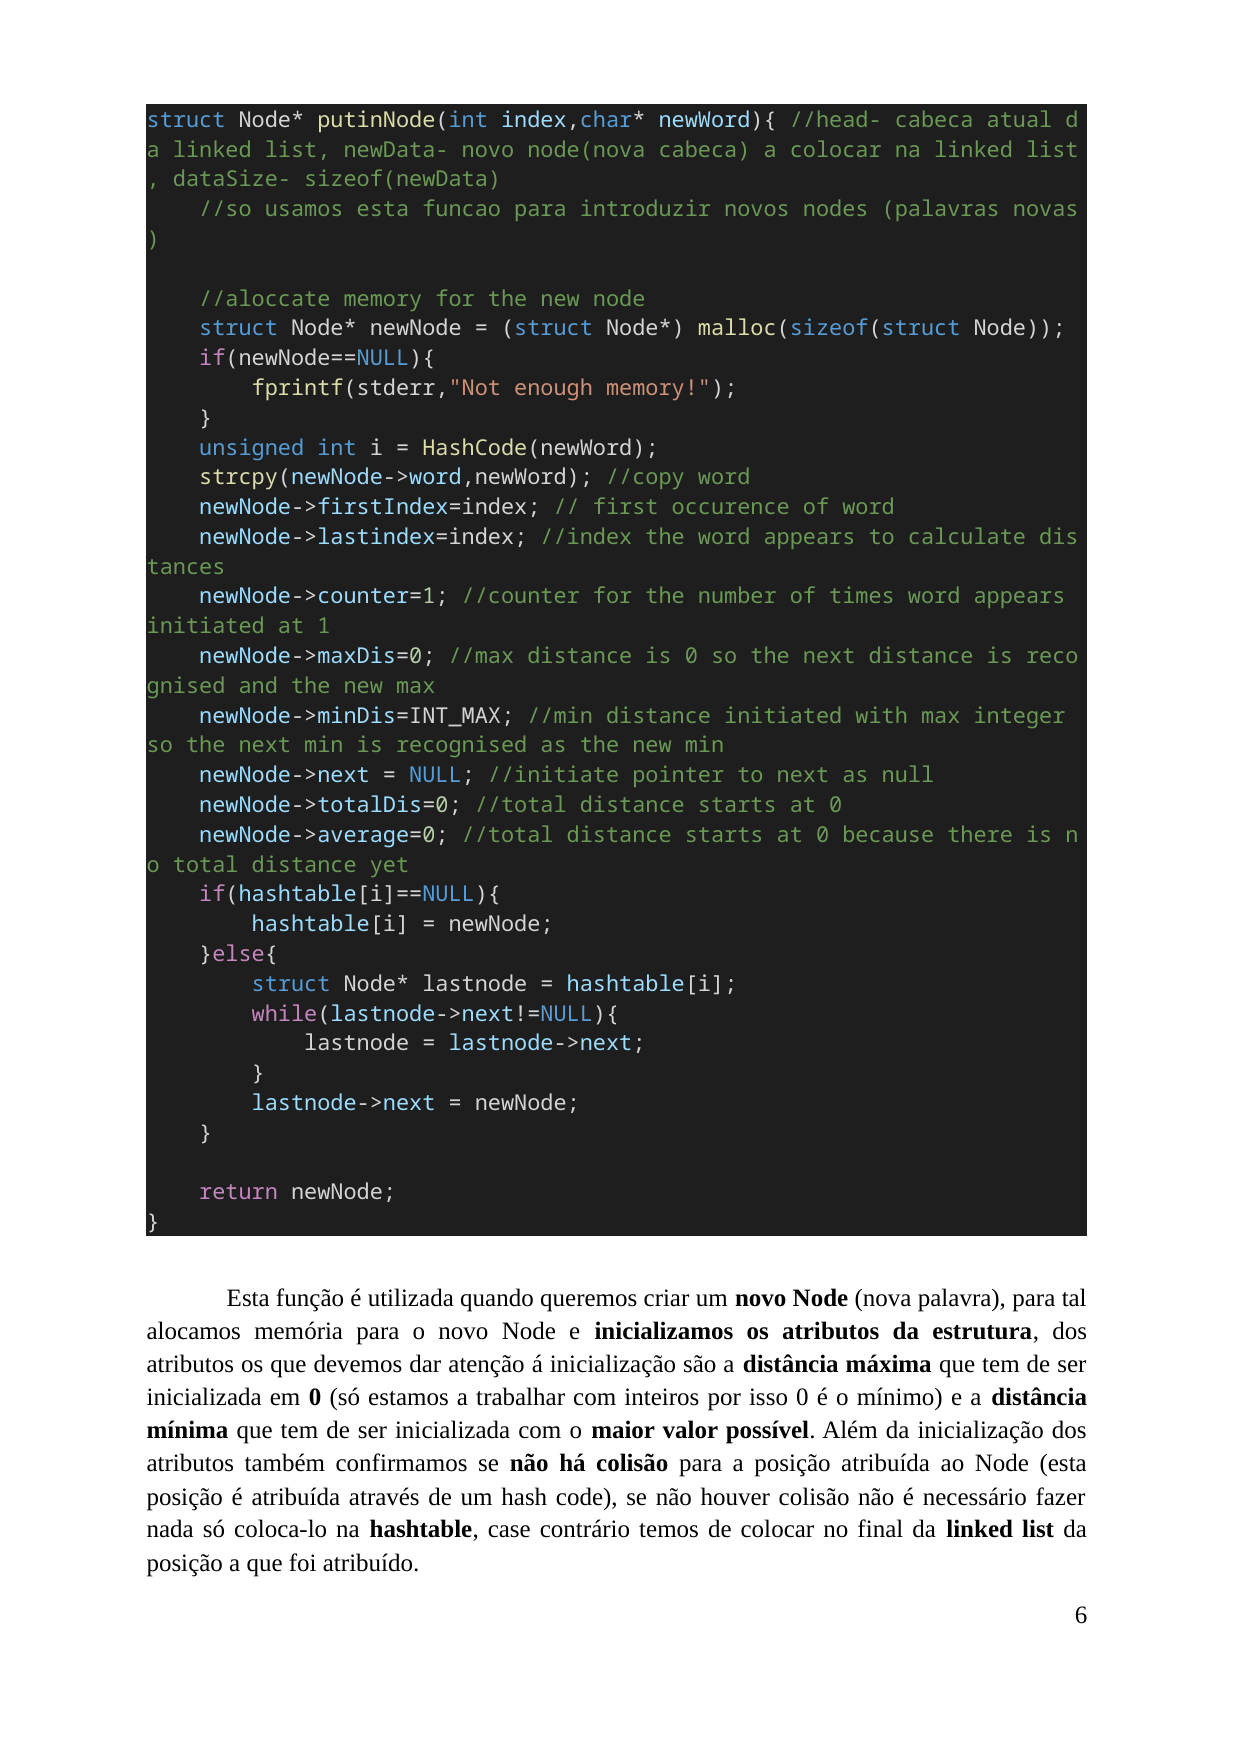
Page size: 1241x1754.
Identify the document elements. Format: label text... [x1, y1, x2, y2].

text newNode->minDis=INT_MAX; //min distance initiated with max integer so the next min is recognised as the new min [146, 699, 1087, 759]
text } [146, 402, 1087, 431]
text struct Node* lastnode = hashtable[i]; [146, 968, 1087, 997]
text newNode->maxDis=0; //max distance is 0 so the next distance is recognised and the new max [146, 640, 1087, 699]
text newNode->counter=1; //counter for the number of times word appears initiated at 1 [146, 580, 1087, 640]
text fprintf(stderr,"Not enough memory!"); [146, 372, 1087, 402]
text struct Node* putinNode(int index,char* newWord){ //head- cabeca atual da linked list, newData- novo node(nova cabeca) a colocar na linked list, dataSize- sizeof(newData) [146, 104, 1087, 193]
text //so usamos esta funcao para introduzir novos nodes (palavras novas) [146, 193, 1087, 253]
text } [146, 1206, 1087, 1236]
text if(hashtable[i]==NULL){ [146, 878, 1087, 908]
text newNode->average=0; //total distance starts at 0 because there is no total distance yet [146, 819, 1087, 878]
text hashtable[i] = newNode; [146, 908, 1087, 938]
text lastnode->next = newNode; [146, 1087, 1087, 1117]
text newNode->lastindex=index; //index the word appears to calculate distances [146, 521, 1087, 580]
text unsigned int i = HashCode(newWord); [146, 431, 1087, 461]
text //aloccate memory for the new node [146, 282, 1087, 312]
text if(newNode==NULL){ [146, 342, 1087, 372]
text lastnode = lastnode->next; [146, 1027, 1087, 1057]
text Esta função é utilizada quando queremos criar um novo Node (nova palavra), para tal alocamos memória para o novo Node e inicializamos os atributos da estrutura, dos atributos os que devemos dar atenção á inicialização são a distância máxima que tem de ser inicializada em 0 (só estamos a trabalhar com inteiros por isso 0 é o mínimo) e a distância mínima que tem de ser inicializada com o maior valor possível. Além da inicialização dos atributos também confirmamos se não há colisão para a posição atribuída ao Node (esta posição é atribuída através de um hash code), se não houver colisão não é necessário fazer nada só coloca-lo na hashtable, case contrário temos de colocar no final da linked list da posição a que foi atribuído. [146, 1283, 1087, 1576]
text while(lastnode->next!=NULL){ [146, 997, 1087, 1027]
text struct Node* newNode = (struct Node*) malloc(sizeof(struct Node)); [146, 312, 1087, 342]
text } [146, 1057, 1087, 1087]
text return newNode; [146, 1176, 1087, 1206]
text newNode->firstIndex=index; // first occurence of word [146, 491, 1087, 521]
text } [146, 1117, 1087, 1146]
text newNode->next = NULL; //initiate pointer to next as null [146, 759, 1087, 789]
text strcpy(newNode->word,newWord); //copy word [146, 461, 1087, 491]
text newNode->totalDis=0; //total distance starts at 0 [146, 789, 1087, 819]
text }else{ [146, 938, 1087, 968]
